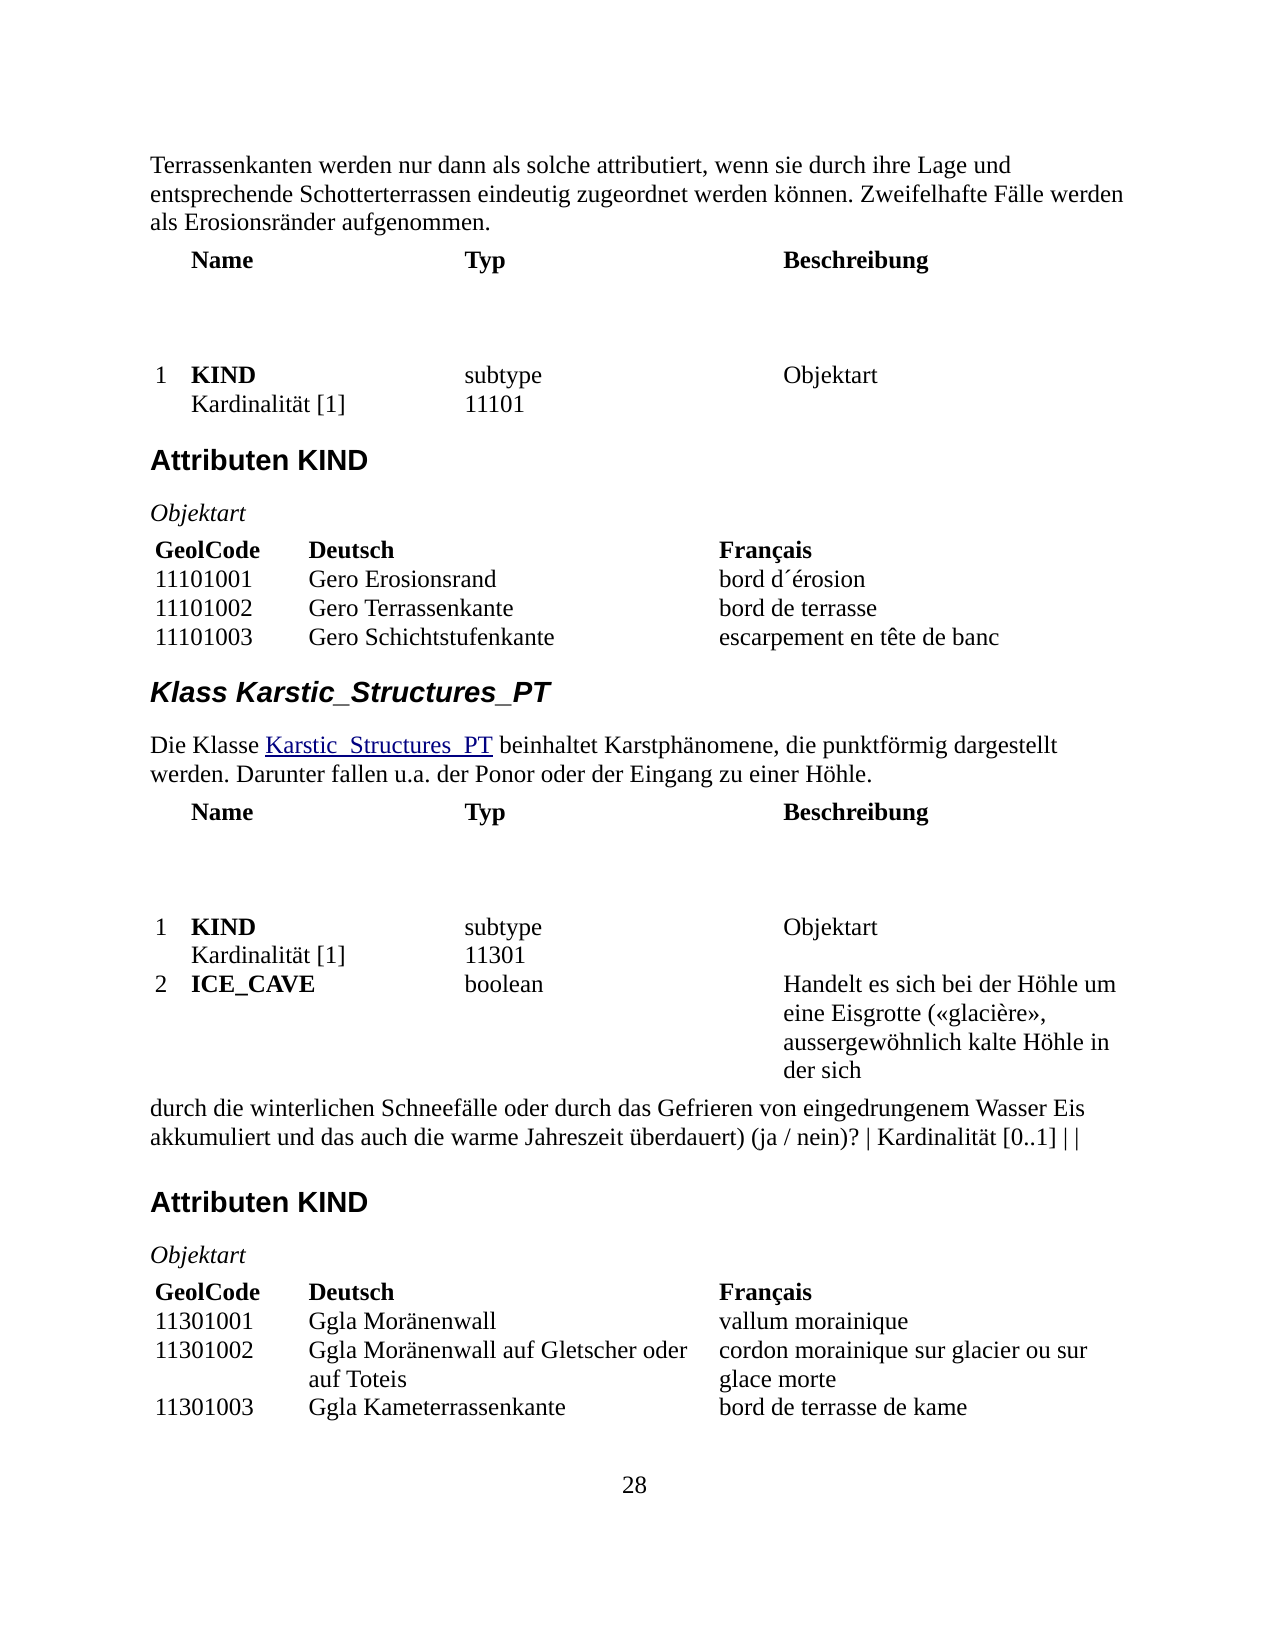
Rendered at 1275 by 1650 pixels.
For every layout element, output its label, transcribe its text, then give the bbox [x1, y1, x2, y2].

table_cell [150, 941, 186, 969]
table_header [150, 797, 186, 912]
table_header [150, 245, 186, 360]
table_cell Ggla Moränenwall [304, 1306, 714, 1335]
table_cell 11101001 [150, 564, 304, 593]
subtitle Attributen KIND [150, 443, 1125, 476]
table_cell Kardinalität [1] [186, 389, 460, 418]
table_cell 1 [150, 912, 186, 941]
table_cell 2 [150, 969, 186, 1084]
table_cell 11101002 [150, 593, 304, 622]
table_header Typ [460, 245, 779, 360]
text Objektart [150, 1240, 1125, 1268]
table_header Deutsch [304, 535, 714, 564]
table_cell [150, 389, 186, 418]
table_header Deutsch [304, 1278, 714, 1306]
table_cell 11301 [460, 941, 779, 969]
table_cell 11301003 [150, 1393, 304, 1421]
table_cell KIND [186, 912, 460, 941]
table_header GeolCode [150, 535, 304, 564]
table_cell KIND [186, 360, 460, 389]
table_header GeolCode [150, 1278, 304, 1306]
table_cell Ggla Kameterrassenkante [304, 1393, 714, 1421]
table_header Beschreibung [779, 245, 1125, 360]
table_cell 1 [150, 360, 186, 389]
text Objektart [150, 498, 1125, 526]
table_cell 11101003 [150, 622, 304, 650]
table_cell escarpement en tête de banc [714, 622, 1125, 650]
table_cell Objektart [779, 360, 1125, 389]
text Die Klasse Karstic_Structures_PT beinhaltet Karstphänomene, die punktförmig dargestellt werden. Darunter fallen u.a. der Ponor oder der Eingang zu einer Höhle. [150, 730, 1125, 788]
table_header Français [714, 535, 1125, 564]
table_cell subtype [460, 360, 779, 389]
table_cell Objektart [779, 912, 1125, 941]
subtitle Attributen KIND [150, 1185, 1125, 1218]
table_cell bord de terrasse [714, 593, 1125, 622]
table_cell cordon morainique sur glacier ou sur glace morte [714, 1335, 1125, 1392]
text Terrassenkanten werden nur dann als solche attributiert, wenn sie durch ihre Lage und entsprechende Schotterterrassen eindeutig zugeordnet werden können. Zweifelhafte Fälle werden als Erosionsränder aufgenommen. [150, 150, 1125, 236]
table_cell [779, 941, 1125, 969]
subtitle Klass Karstic_Structures_PT [150, 675, 1125, 709]
table_cell boolean [460, 969, 779, 1084]
table_cell Ggla Moränenwall auf Gletscher oder auf Toteis [304, 1335, 714, 1392]
table_cell Gero Terrassenkante [304, 593, 714, 622]
table_cell ICE_CAVE [186, 969, 460, 1084]
table_cell bord d´érosion [714, 564, 1125, 593]
table_cell [779, 389, 1125, 418]
table_cell 11301002 [150, 1335, 304, 1392]
table_cell Kardinalität [1] [186, 941, 460, 969]
table_header Beschreibung [779, 797, 1125, 912]
text durch die winterlichen Schneefälle oder durch das Gefrieren von eingedrungenem Wasser Eis akkumuliert und das auch die warme Jahreszeit überdauert) (ja / nein)? | Kardinalität [0..1] | | [150, 1093, 1125, 1151]
table_header Name [186, 245, 460, 360]
table_cell subtype [460, 912, 779, 941]
table_cell vallum morainique [714, 1306, 1125, 1335]
table_header Français [714, 1278, 1125, 1306]
table_cell Gero Schichtstufenkante [304, 622, 714, 650]
table_header Name [186, 797, 460, 912]
table_cell Handelt es sich bei der Höhle um eine Eisgrotte («glacière», aussergewöhnlich kalte Höhle in der sich [779, 969, 1125, 1084]
table_cell Gero Erosionsrand [304, 564, 714, 593]
table_header Typ [460, 797, 779, 912]
table_cell 11301001 [150, 1306, 304, 1335]
table_cell bord de terrasse de kame [714, 1393, 1125, 1421]
table_cell 11101 [460, 389, 779, 418]
